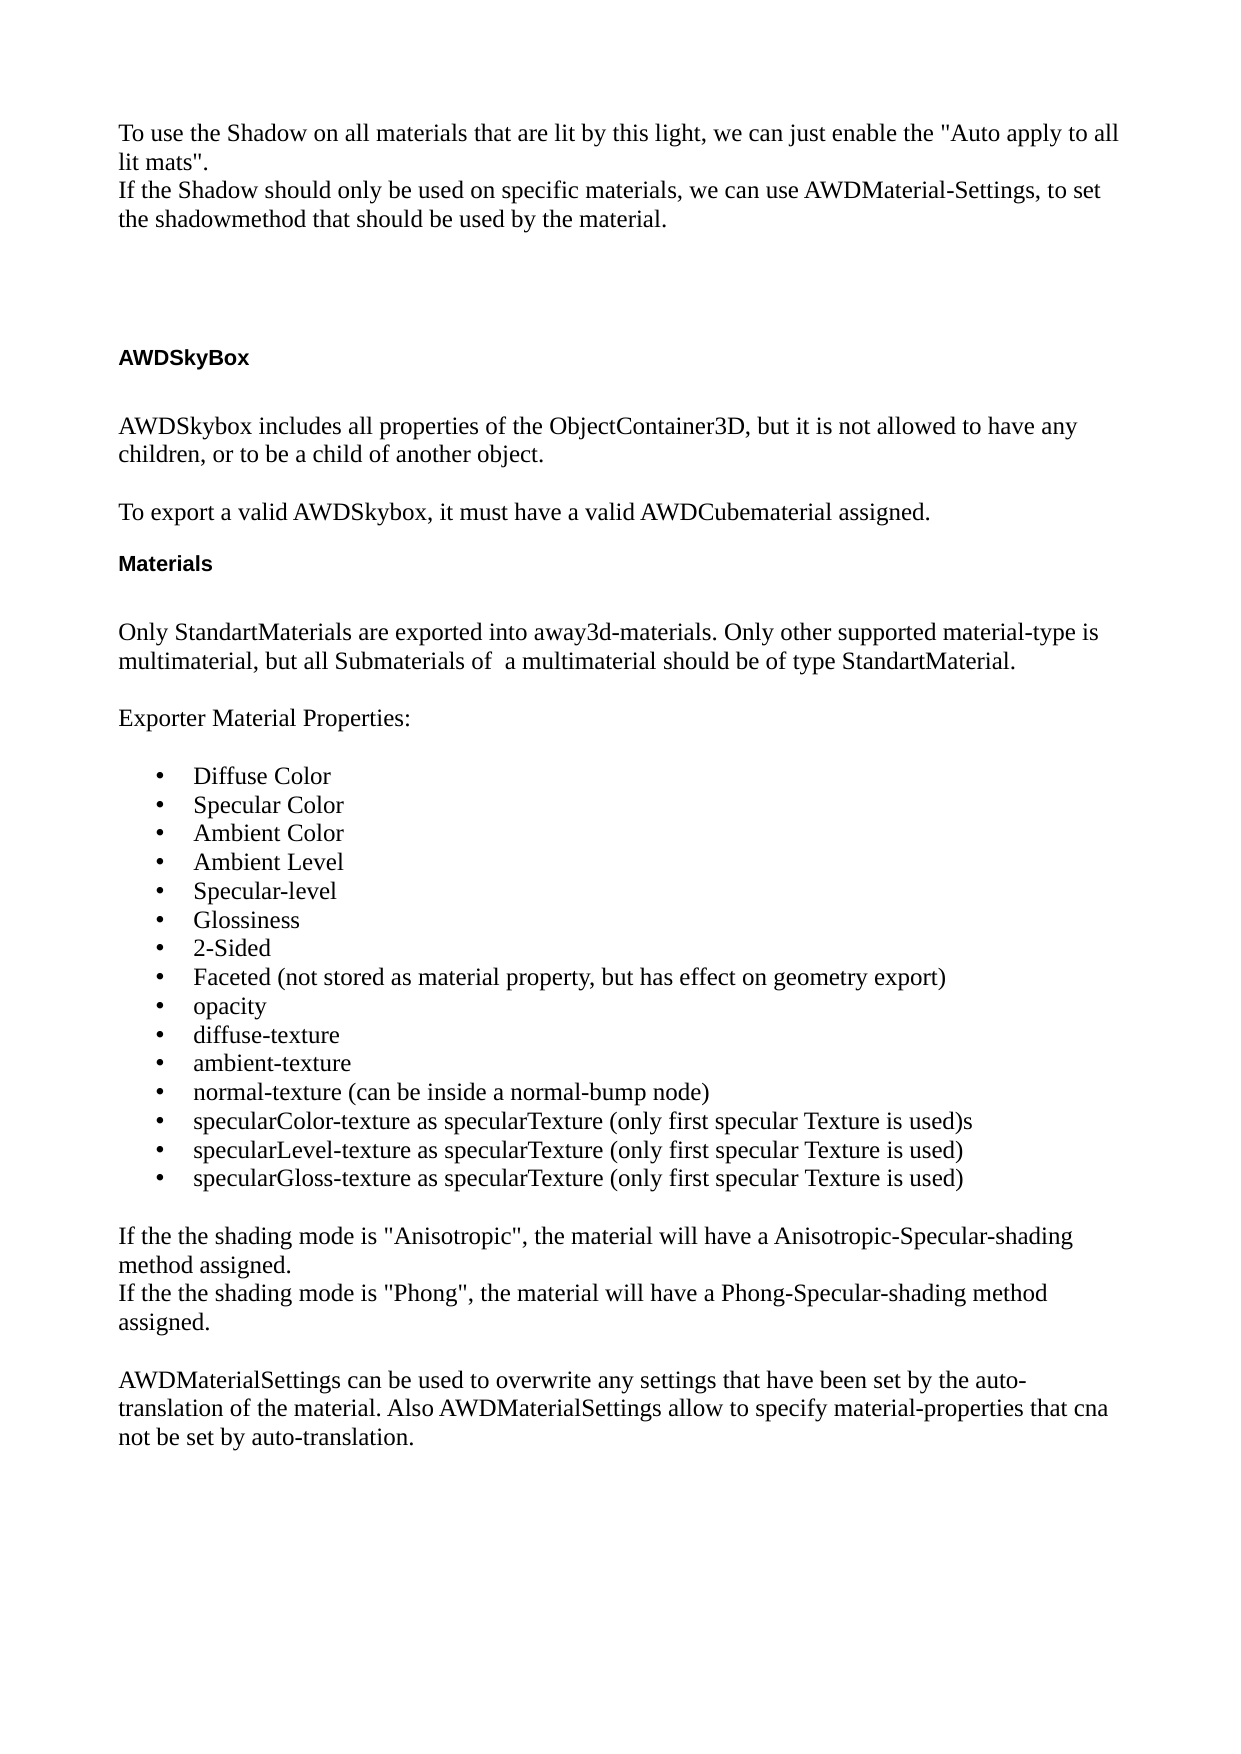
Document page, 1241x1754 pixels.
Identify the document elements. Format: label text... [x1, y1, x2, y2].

text AWDSkybox includes all properties of the ObjectContainer3D, but it is not allowed to have any children, or to be a child of another object. [118, 411, 1122, 468]
text Only StandartMaterials are exported into away3d-materials. Only other supported material-type is multimaterial, but all Submaterials of a multimaterial should be of type StandartMaterial. [118, 617, 1122, 675]
text Exporter Material Properties: [118, 703, 1122, 732]
list Specular Color [156, 790, 1122, 818]
subtitle Materials [118, 551, 1122, 576]
list diffuse-texture [156, 1020, 1122, 1048]
list Glossiness [156, 905, 1122, 933]
list Faceted (not stored as material property, but has effect on geometry export) [156, 962, 1122, 991]
text AWDMaterialSettings can be used to overwrite any settings that have been set by the auto-translation of the material. Also AWDMaterialSettings allow to specify material-properties that cna not be set by auto-translation. [118, 1365, 1122, 1451]
list Ambient Level [156, 847, 1122, 876]
text To use the Shadow on all materials that are lit by this light, we can just enable the "Auto apply to all lit mats". [118, 118, 1122, 176]
text If the the shading mode is "Phong", the material will have a Phong-Specular-shading method assigned. [118, 1278, 1122, 1336]
list specularLevel-texture as specularTexture (only first specular Texture is used) [156, 1135, 1122, 1163]
list specularColor-texture as specularTexture (only first specular Texture is used)s [156, 1106, 1122, 1135]
list Diffuse Color [156, 761, 1122, 790]
text If the Shadow should only be used on specific materials, we can use AWDMaterial-Settings, to set the shadowmethod that should be used by the material. [118, 176, 1122, 233]
list Specular-level [156, 876, 1122, 905]
text If the the shading mode is "Anisotropic", the material will have a Anisotropic-Specular-shading method assigned. [118, 1221, 1122, 1278]
subtitle AWDSkyBox [118, 344, 1122, 369]
list opacity [156, 991, 1122, 1020]
list Ambient Color [156, 818, 1122, 847]
list 2-Sided [156, 933, 1122, 962]
list specularGloss-texture as specularTexture (only first specular Texture is used) [156, 1163, 1122, 1192]
list normal-texture (can be inside a normal-bump node) [156, 1077, 1122, 1106]
text To export a valid AWDSkybox, it must have a valid AWDCubematerial assigned. [118, 497, 1122, 526]
list ambient-texture [156, 1048, 1122, 1077]
